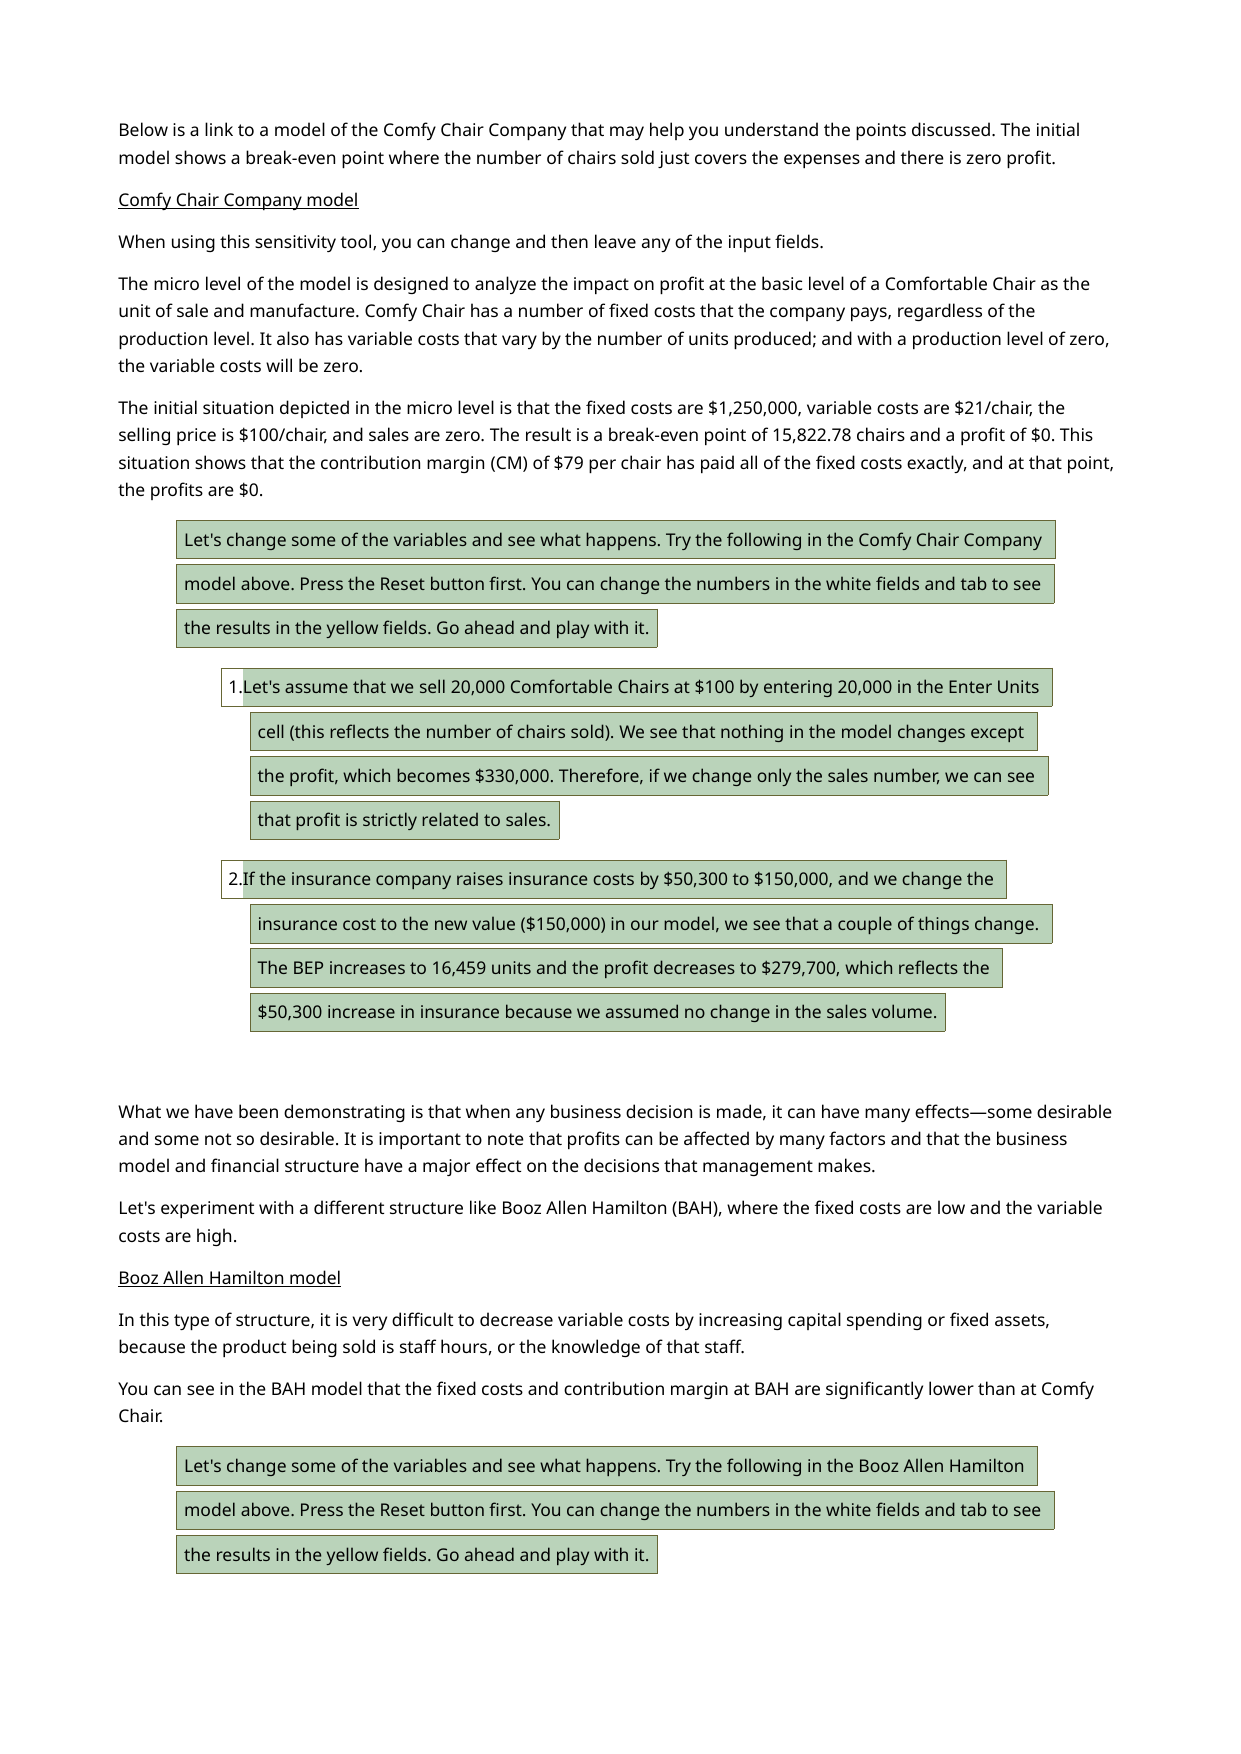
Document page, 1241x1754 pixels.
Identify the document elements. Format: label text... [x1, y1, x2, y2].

text The initial situation depicted in the micro level is that the fixed costs are $1,250,000, variable costs are $21/chair, the selling price is $100/chair, and sales are zero. The result is a break-even point of 15,822.78 chairs and a profit of $0. This situation shows that the contribution margin (CM) of $79 per chair has paid all of the fixed costs exactly, and at that point, the profits are $0. [118, 396, 1122, 502]
text Let's change some of the variables and see what happens. Try the following in the Booz Allen Hamilton model above. Press the Reset button first. You can change the numbers in the white fields and tab to see the results in the yellow fields. Go ahead and play with it. [176, 1446, 1064, 1573]
text Let's experiment with a different structure like Booz Allen Hamilton (BAH), where the fixed costs are low and the variable costs are high. [118, 1196, 1122, 1247]
text Below is a link to a model of the Comfy Chair Company that may help you understand the points discussed. The initial model shows a break-even point where the number of chairs sold just covers the expenses and there is zero profit. [118, 118, 1122, 169]
list Let's assume that we sell 20,000 Comfortable Chairs at $100 by entering 20,000 in the Enter Units cell (this reflects the number of chairs sold). We see that nothing in the model changes except the profit, which becomes $330,000. Therefore, if we change only the sales number, we can see that profit is strictly related to sales. [221, 667, 1064, 839]
text You can see in the BAH model that the fixed costs and contribution margin at BAH are significantly lower than at Comfy Chair. [118, 1377, 1122, 1428]
text When using this sensitivity tool, you can change and then leave any of the input fields. [118, 229, 1122, 253]
text Let's change some of the variables and see what happens. Try the following in the Comfy Chair Company model above. Press the Reset button first. You can change the numbers in the white fields and tab to see the results in the yellow fields. Go ahead and play with it. [176, 520, 1064, 647]
text What we have been demonstrating is that when any business decision is made, it can have many effects—some desirable and some not so desirable. It is important to note that profits can be affected by many factors and that the business model and financial structure have a major effect on the decisions that management makes. [118, 1099, 1122, 1178]
text The micro level of the model is designed to analyze the impact on profit at the basic level of a Comfortable Chair as the unit of sale and manufacture. Comfy Chair has a number of fixed costs that the company pays, regardless of the production level. It also has variable costs that vary by the number of units produced; and with a production level of zero, the variable costs will be zero. [118, 271, 1122, 377]
list If the insurance company raises insurance costs by $50,300 to $150,000, and we change the insurance cost to the new value ($150,000) in our model, we see that a couple of things change. The BEP increases to 16,459 units and the profit decreases to $279,700, which reflects the $50,300 increase in insurance because we assumed no change in the sales volume. [221, 859, 1064, 1031]
text In this type of structure, it is very difficult to decrease variable costs by increasing capital spending or fixed assets, because the product being sold is staff hours, or the knowledge of that staff. [118, 1307, 1122, 1359]
text Booz Allen Hamilton model [118, 1265, 1122, 1289]
text Comfy Chair Company model [118, 187, 1122, 211]
